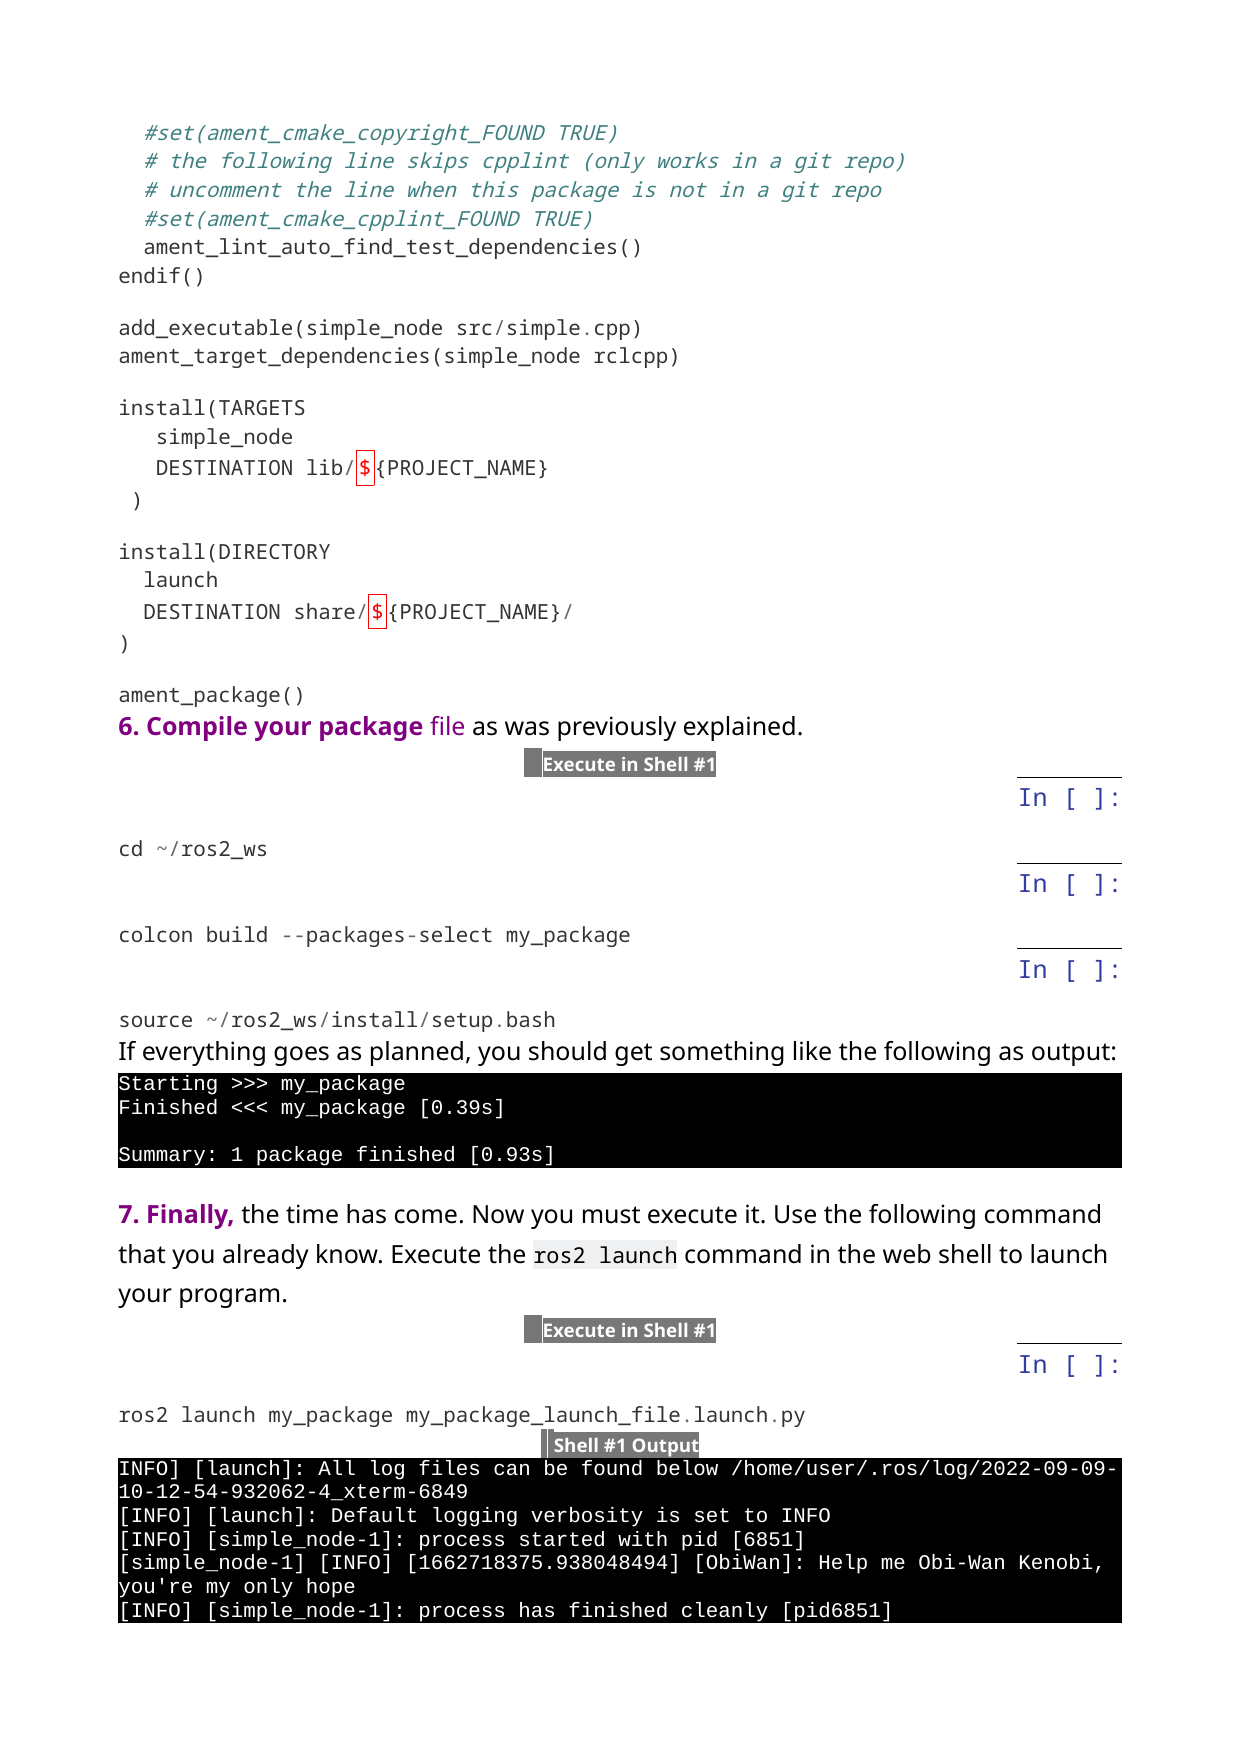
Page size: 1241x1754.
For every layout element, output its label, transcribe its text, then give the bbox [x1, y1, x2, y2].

text Finished <<< my_package [0.39s] [118, 1097, 1122, 1120]
text add_executable(simple_node src/simple.cpp) [118, 313, 1122, 341]
text Starting >>> my_package [118, 1073, 1122, 1097]
text INFO] [launch]: All log files can be found below /home/user/.ros/log/2022-09-09-10-12-54-932062-4_xterm-6849 [118, 1458, 1122, 1505]
text 7. Finally, the time has come. Now you must execute it. Use the following command that you already know. Execute the ros2 launch command in the web shell to launch your program. [118, 1197, 1122, 1309]
text # the following line skips cpplint (only works in a git repo) [118, 147, 1122, 175]
text cd ~/ros2_ws [118, 834, 1122, 863]
text Shell #1 Output [118, 1429, 1122, 1458]
text ament_target_dependencies(simple_node rclcpp) [118, 341, 1122, 370]
text In [ ]: [118, 863, 1122, 900]
text In [ ]: [118, 777, 1122, 814]
text Summary: 1 package finished [0.93s] [118, 1144, 1122, 1168]
text {PROJECT_NAME}/ [387, 594, 1122, 628]
text In [ ]: [118, 948, 1122, 985]
text # uncomment the line when this package is not in a git repo [118, 175, 1122, 204]
text ) [118, 485, 1122, 513]
text ) [118, 628, 1122, 657]
text launch [118, 566, 1122, 594]
text In [ ]: [118, 1343, 1122, 1380]
text {PROJECT_NAME} [375, 450, 1122, 485]
text DESTINATION share/ [118, 594, 368, 628]
text $ [357, 451, 374, 485]
text Execute in Shell #1 [118, 748, 1122, 777]
text simple_node [118, 422, 1122, 450]
text [INFO] [simple_node-1]: process has finished cleanly [pid6851] [118, 1599, 1122, 1623]
text 6. Compile your package file as was previously explained. [118, 709, 1122, 743]
text ros2 launch my_package my_package_launch_file.launch.py [118, 1401, 1122, 1429]
text If everything goes as planned, you should get something like the following as output: [118, 1034, 1122, 1068]
text $ [369, 595, 386, 628]
text ament_lint_auto_find_test_dependencies() [118, 232, 1122, 261]
text install(DIRECTORY [118, 537, 1122, 566]
text [simple_node-1] [INFO] [1662718375.938048494] [ObiWan]: Help me Obi-Wan Kenobi, you're my only hope [118, 1552, 1122, 1599]
text install(TARGETS [118, 393, 1122, 422]
text [INFO] [simple_node-1]: process started with pid [6851] [118, 1529, 1122, 1552]
text DESTINATION lib/ [118, 450, 356, 485]
text ament_package() [118, 681, 1122, 709]
text endif() [118, 261, 1122, 289]
text source ~/ros2_ws/install/setup.bash [118, 1005, 1122, 1034]
text Execute in Shell #1 [118, 1314, 1122, 1343]
text colcon build --packages-select my_package [118, 920, 1122, 948]
text #set(ament_cmake_copyright_FOUND TRUE) [118, 118, 1122, 147]
text [INFO] [launch]: Default logging verbosity is set to INFO [118, 1505, 1122, 1529]
text #set(ament_cmake_cpplint_FOUND TRUE) [118, 204, 1122, 232]
